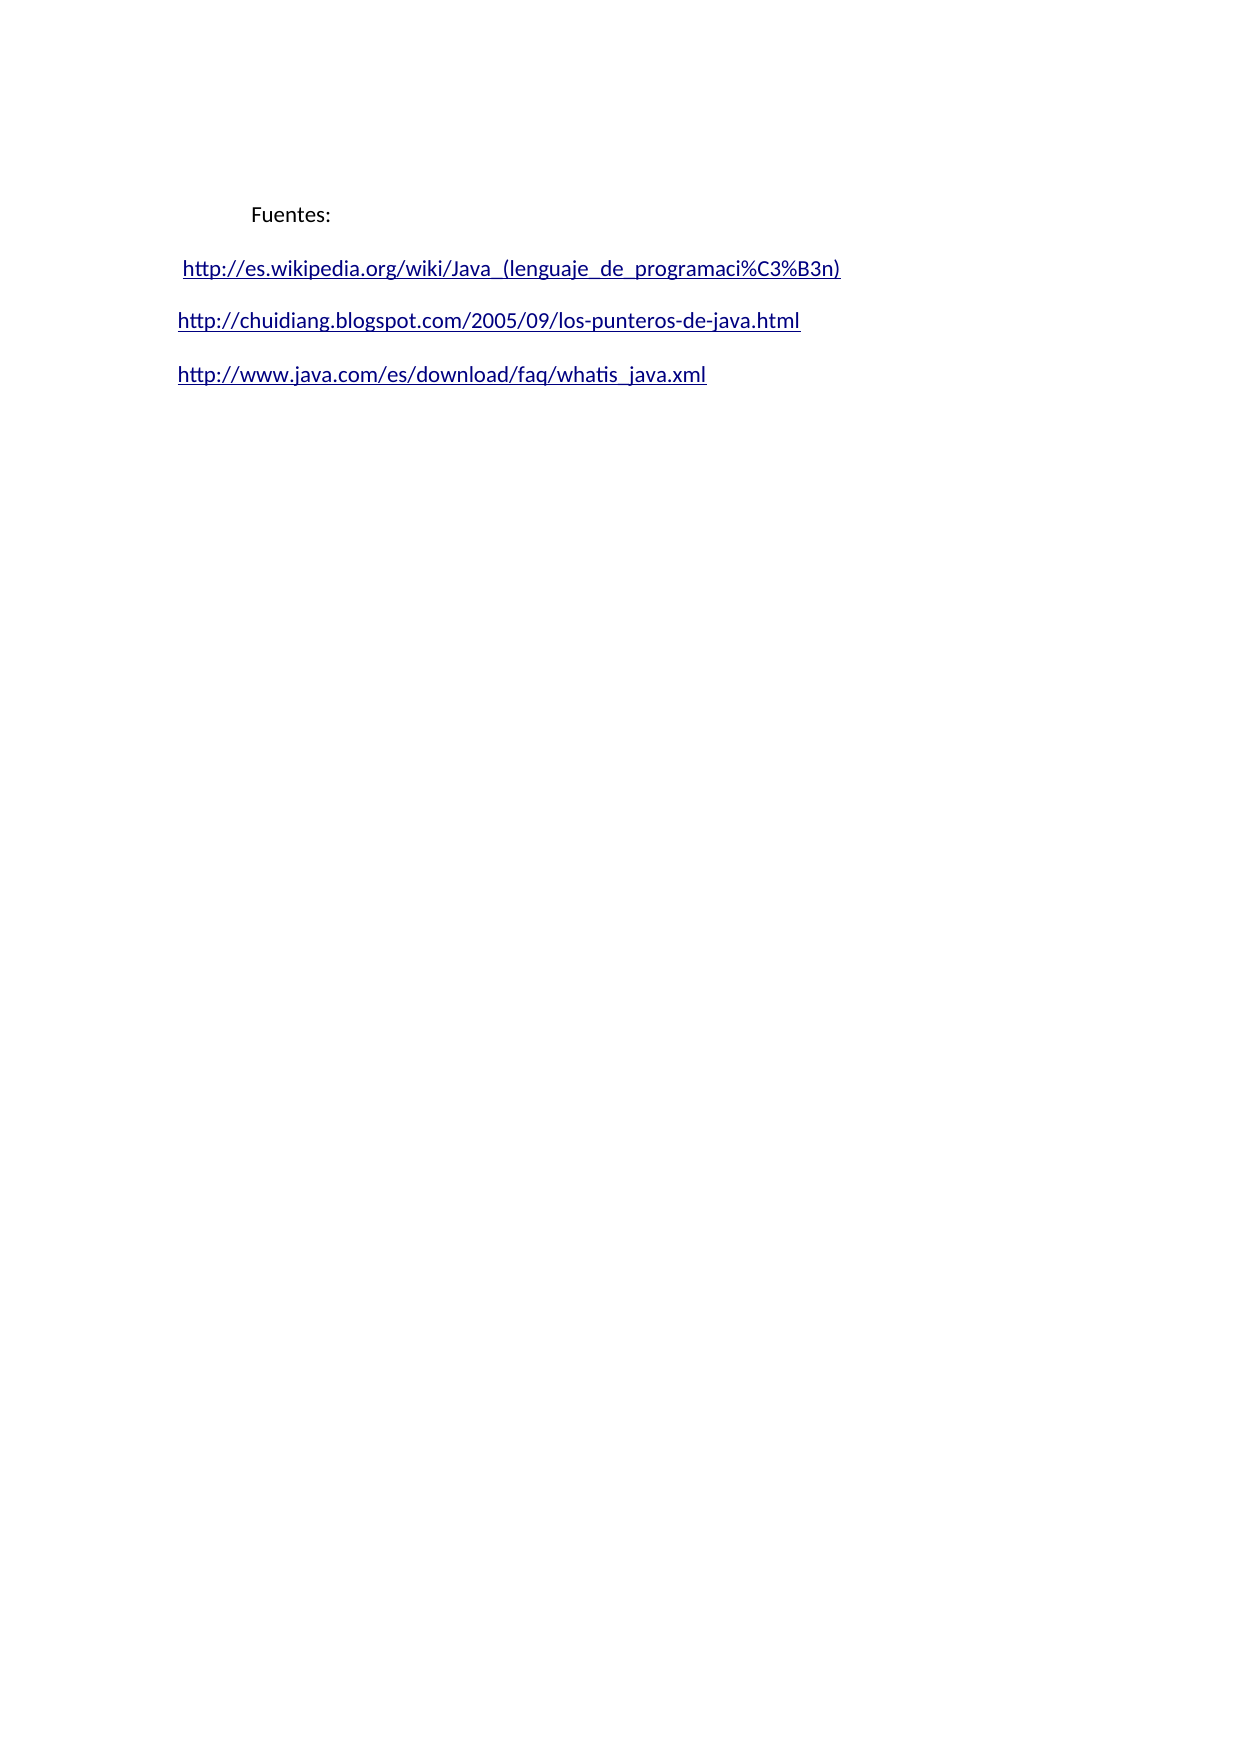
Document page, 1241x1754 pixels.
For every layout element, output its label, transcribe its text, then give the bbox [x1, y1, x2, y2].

text http://www.java.com/es/download/faq/whatis_java.xml [177, 360, 1063, 388]
text http://es.wikipedia.org/wiki/Java_(lenguaje_de_programaci%C3%B3n) [177, 254, 1063, 282]
text http://chuidiang.blogspot.com/2005/09/los-punteros-de-java.html [177, 307, 1063, 335]
text Fuentes: [177, 201, 1063, 229]
